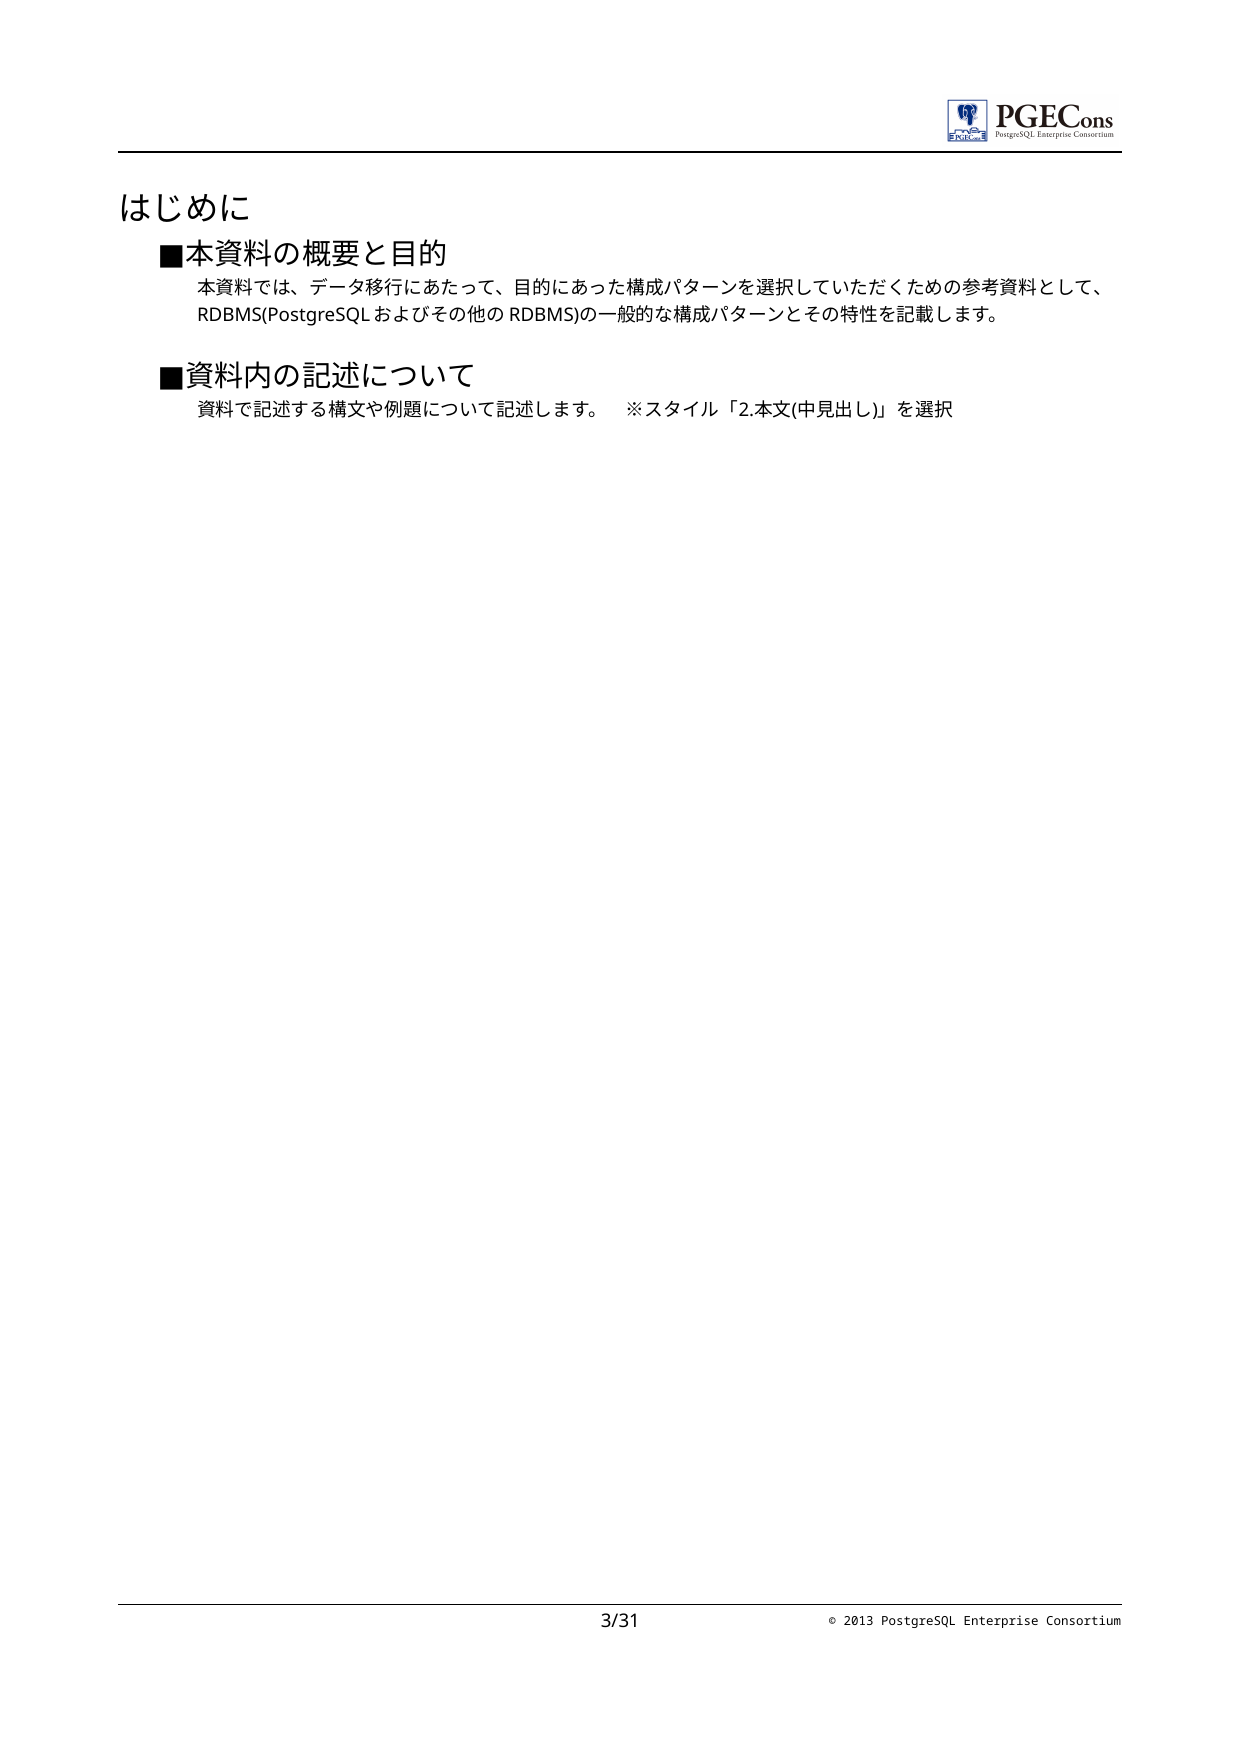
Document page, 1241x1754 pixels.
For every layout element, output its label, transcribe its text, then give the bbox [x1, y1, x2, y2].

text ■資料内の記述について [157, 353, 1122, 395]
picture [941, 94, 1119, 147]
text ■本資料の概要と目的 [157, 230, 1122, 273]
text 本資料では、データ移行にあたって、目的にあった構成パターンを選択していただくための参考資料として、RDBMS(PostgreSQLおよびその他のRDBMS)の一般的な構成パターンとその特性を記載します。 [197, 273, 1122, 327]
text はじめに [118, 182, 1122, 230]
text 資料で記述する構文や例題について記述します。 ※スタイル「2.本文(中見出し)」を選択 [197, 395, 1122, 422]
